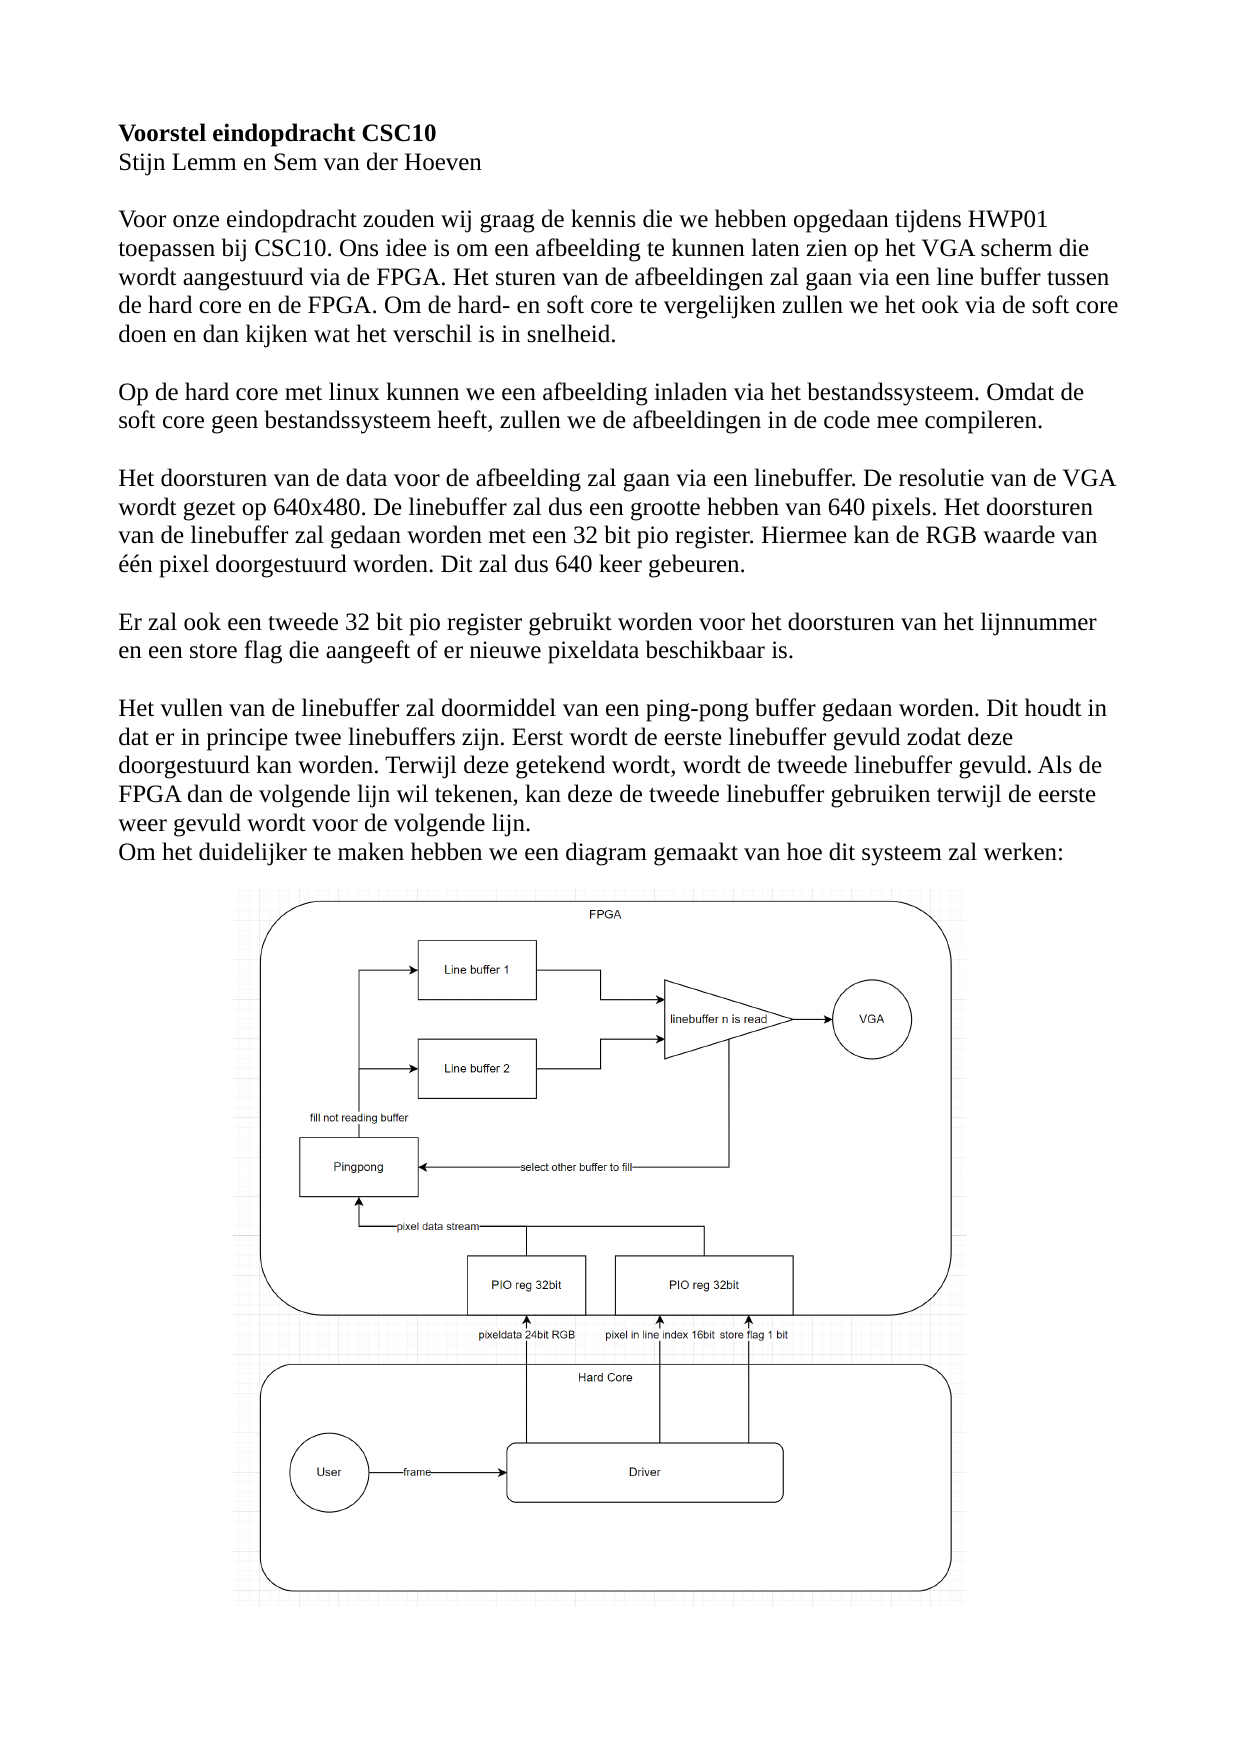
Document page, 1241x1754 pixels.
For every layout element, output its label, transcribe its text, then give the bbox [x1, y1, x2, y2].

text Het doorsturen van de data voor de afbeelding zal gaan via een linebuffer. De resolutie van de VGA wordt gezet op 640x480. De linebuffer zal dus een grootte hebben van 640 pixels. Het doorsturen van de linebuffer zal gedaan worden met een 32 bit pio register. Hiermee kan de RGB waarde van één pixel doorgestuurd worden. Dit zal dus 640 keer gebeuren. [118, 463, 1122, 578]
text Voor onze eindopdracht zouden wij graag de kennis die we hebben opgedaan tijdens HWP01 toepassen bij CSC10. Ons idee is om een afbeelding te kunnen laten zien op het VGA scherm die wordt aangestuurd via de FPGA. Het sturen van de afbeeldingen zal gaan via een line buffer tussen de hard core en de FPGA. Om de hard- en soft core te vergelijken zullen we het ook via de soft core doen en dan kijken wat het verschil is in snelheid. [118, 204, 1122, 348]
text Er zal ook een tweede 32 bit pio register gebruikt worden voor het doorsturen van het lijnnummer en een store flag die aangeeft of er nieuwe pixeldata beschikbaar is. [118, 607, 1122, 664]
picture [232, 887, 967, 1606]
text Stijn Lemm en Sem van der Hoeven [118, 147, 1122, 176]
text Voorstel eindopdracht CSC10 [118, 118, 1122, 147]
text Op de hard core met linux kunnen we een afbeelding inladen via het bestandssysteem. Omdat de soft core geen bestandssysteem heeft, zullen we de afbeeldingen in de code mee compileren. [118, 377, 1122, 434]
text Het vullen van de linebuffer zal doormiddel van een ping-pong buffer gedaan worden. Dit houdt in dat er in principe twee linebuffers zijn. Eerst wordt de eerste linebuffer gevuld zodat deze doorgestuurd kan worden. Terwijl deze getekend wordt, wordt de tweede linebuffer gevuld. Als de FPGA dan de volgende lijn wil tekenen, kan deze de tweede linebuffer gebruiken terwijl de eerste weer gevuld wordt voor de volgende lijn. [118, 693, 1122, 837]
text Om het duidelijker te maken hebben we een diagram gemaakt van hoe dit systeem zal werken: [118, 837, 1122, 866]
